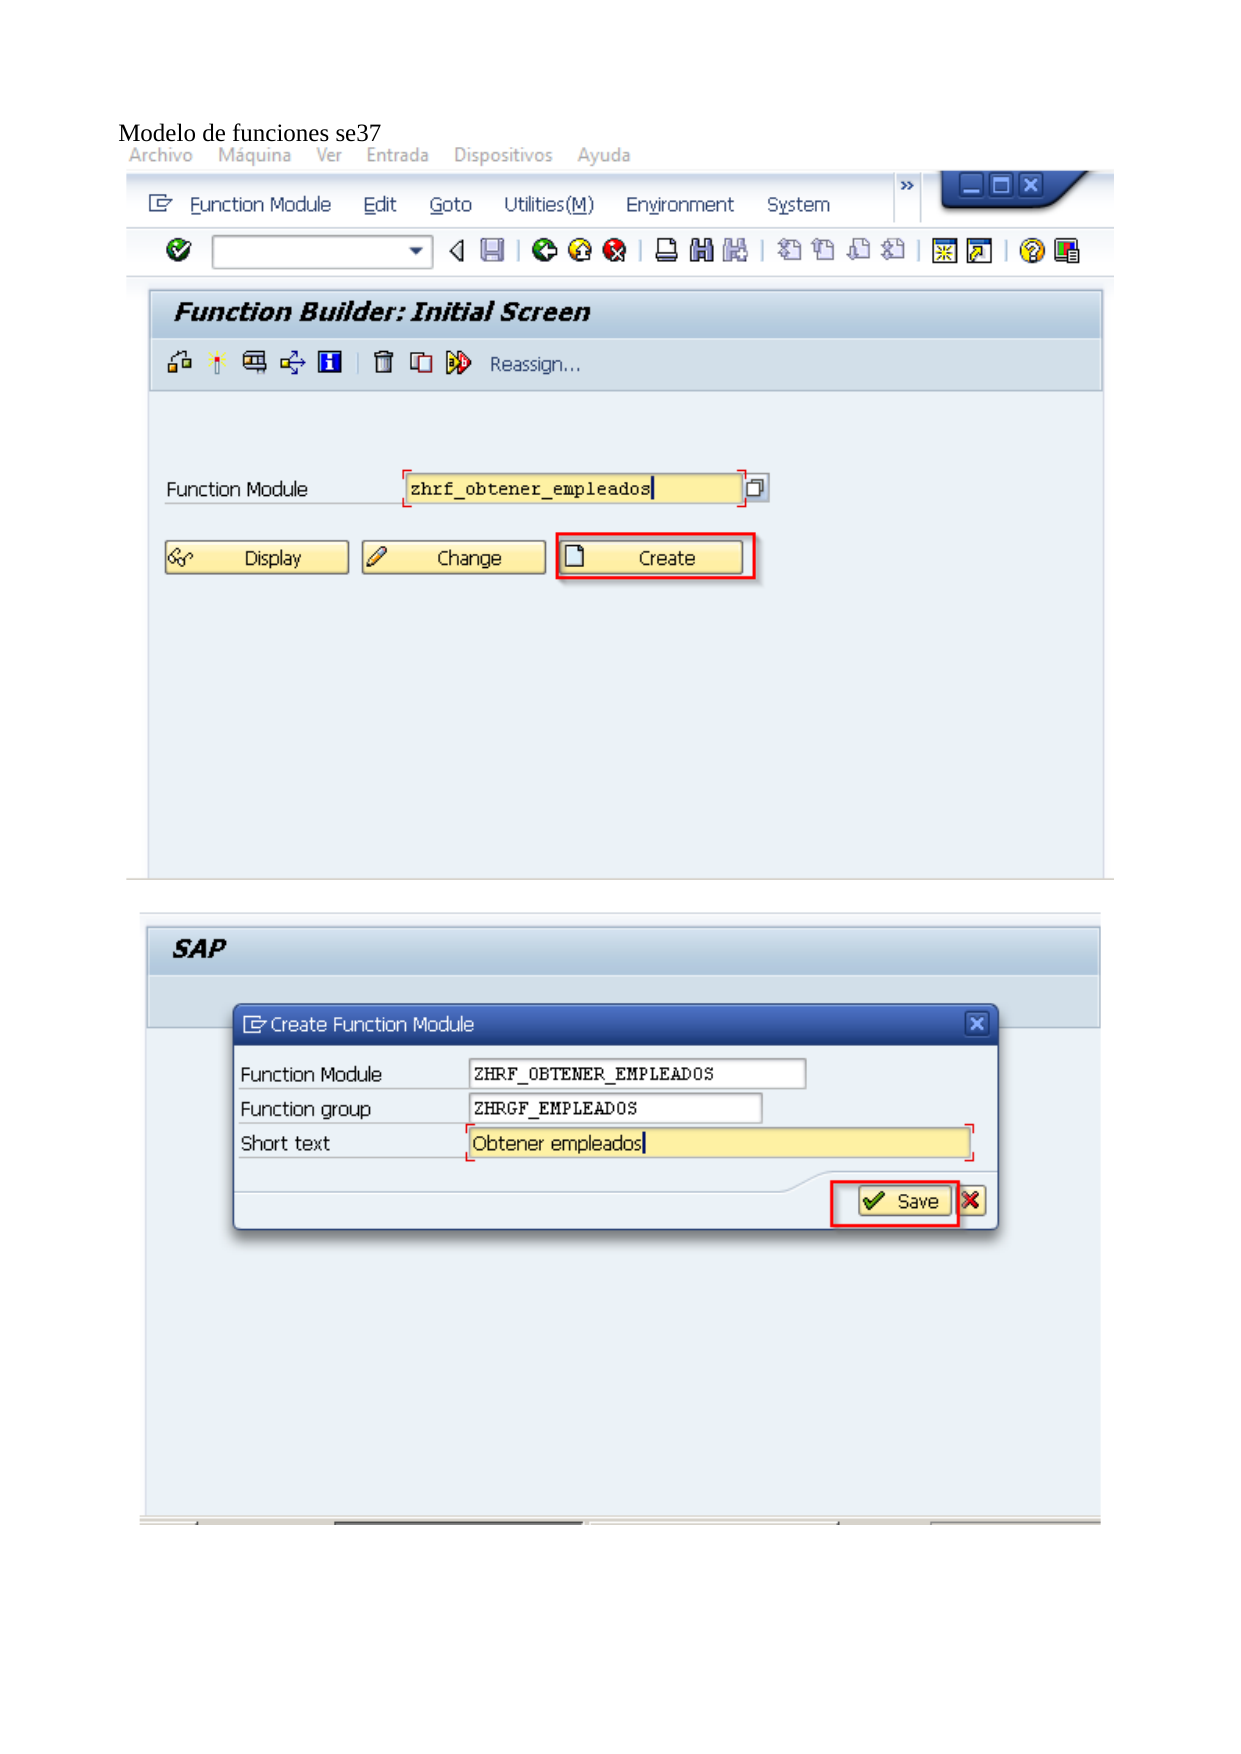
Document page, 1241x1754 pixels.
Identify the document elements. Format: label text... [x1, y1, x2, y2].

picture [126, 146, 1114, 880]
text Modelo de funciones se37 [118, 118, 1122, 147]
picture [139, 908, 1101, 1525]
